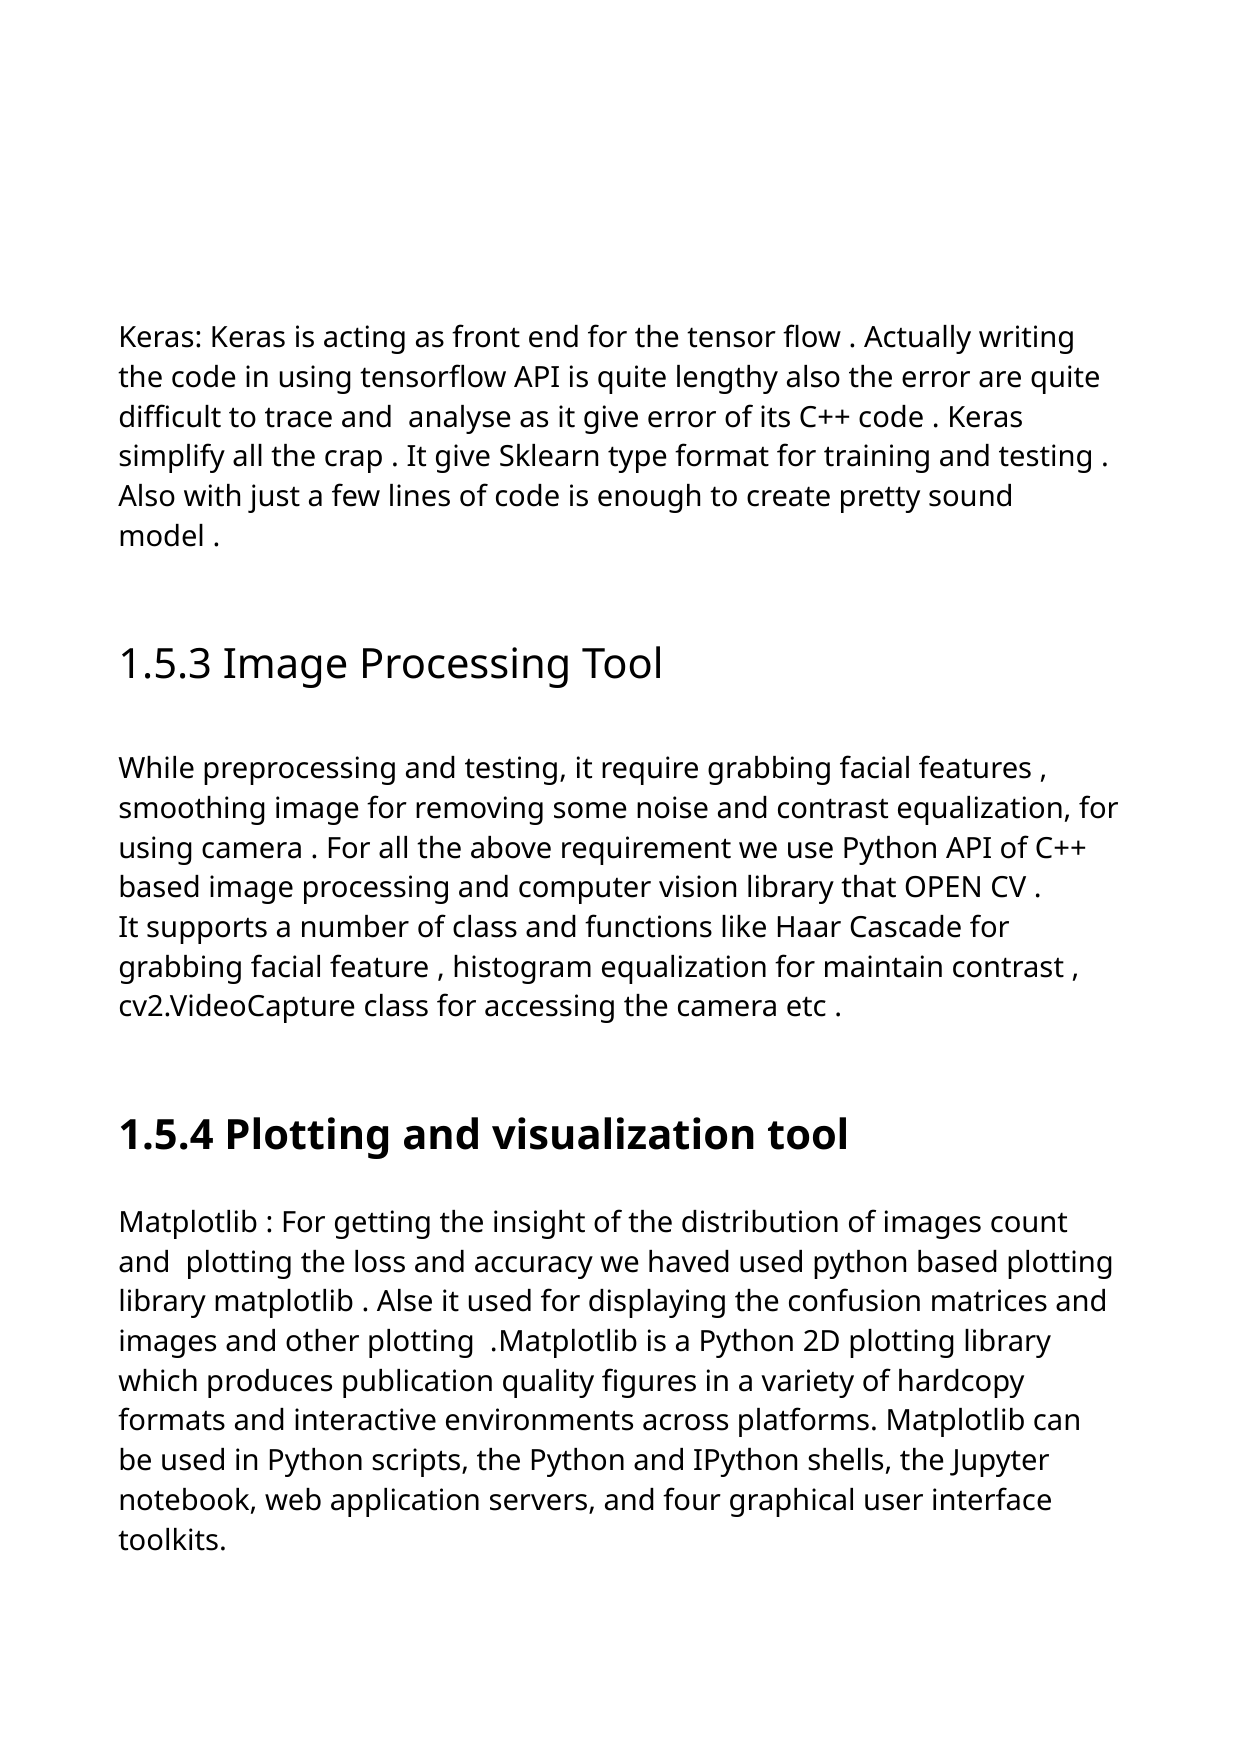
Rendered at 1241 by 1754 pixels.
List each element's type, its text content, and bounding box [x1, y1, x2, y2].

text Also with just a few lines of code is enough to create pretty sound model . [118, 475, 1122, 555]
text It supports a number of class and functions like Haar Cascade for grabbing facial feature , histogram equalization for maintain contrast , cv2.VideoCapture class for accessing the camera etc . [118, 906, 1122, 1025]
text Keras: Keras is acting as front end for the tensor flow . Actually writing the code in using tensorflow API is quite lengthy also the error are quite difficult to trace and analyse as it give error of its C++ code . Keras simplify all the crap . It give Sklearn type format for training and testing . [118, 317, 1122, 475]
text 1.5.3 Image Processing Tool [118, 634, 1122, 691]
text Matplotlib : For getting the insight of the distribution of images count and plotting the loss and accuracy we haved used python based plotting library matplotlib . Alse it used for displaying the confusion matrices and images and other plotting .Matplotlib is a Python 2D plotting library which produces publication quality figures in a variety of hardcopy formats and interactive environments across platforms. Matplotlib can be used in Python scripts, the Python and IPython shells, the Jupyter notebook, web application servers, and four graphical user interface toolkits. [118, 1201, 1122, 1558]
text While preprocessing and testing, it require grabbing facial features , smoothing image for removing some noise and contrast equalization, for using camera . For all the above requirement we use Python API of C++ based image processing and computer vision library that OPEN CV . [118, 748, 1122, 906]
text 1.5.4 Plotting and visualization tool [118, 1105, 1122, 1162]
